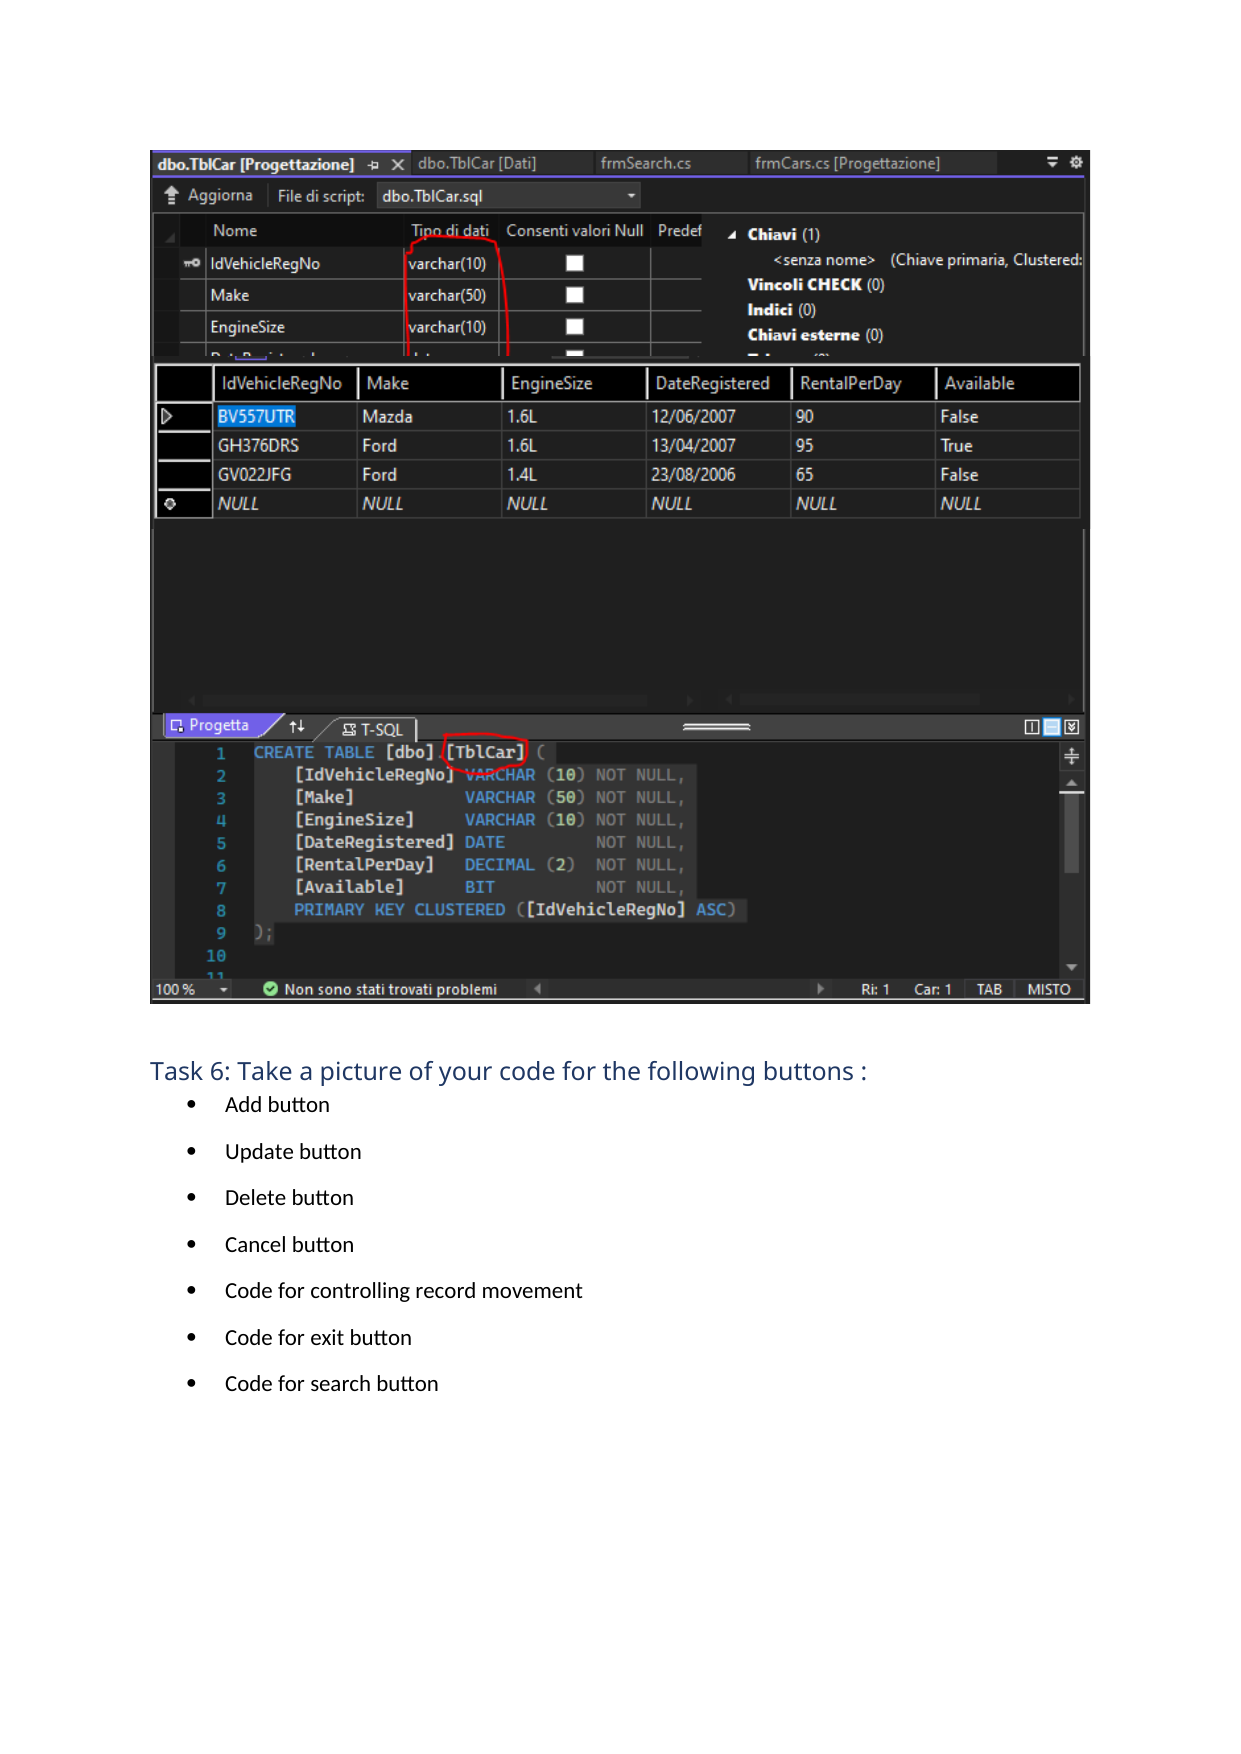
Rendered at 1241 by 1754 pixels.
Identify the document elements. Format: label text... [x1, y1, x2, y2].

subtitle Task 6: Take a picture of your code for the following buttons : [150, 1054, 1090, 1088]
list Cancel button [187, 1230, 1090, 1258]
list Code for exit button [187, 1323, 1090, 1351]
list Update button [187, 1137, 1090, 1165]
list Delete button [187, 1183, 1090, 1211]
list Add button [187, 1090, 1090, 1118]
list Code for search button [187, 1369, 1090, 1398]
list Code for controlling record movement [187, 1276, 1090, 1304]
picture [150, 150, 1091, 1004]
